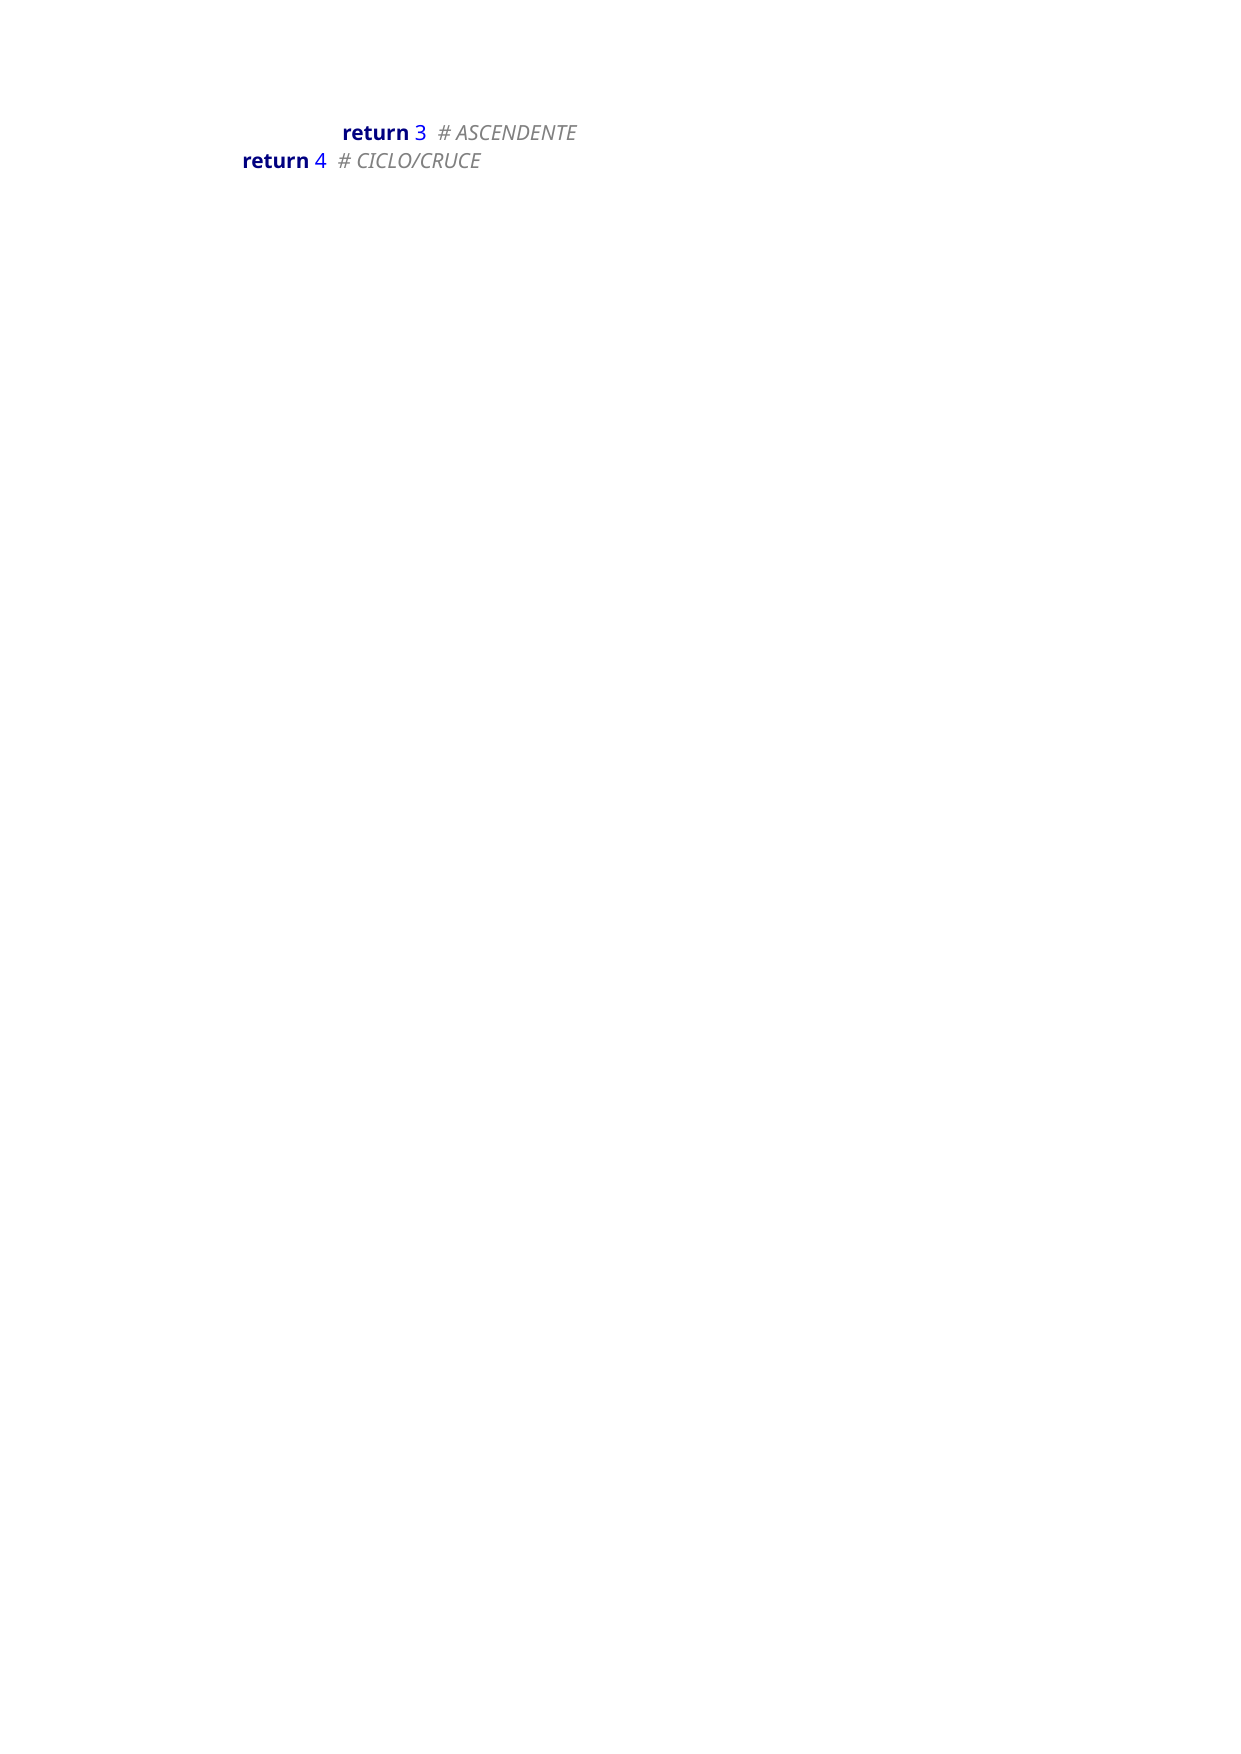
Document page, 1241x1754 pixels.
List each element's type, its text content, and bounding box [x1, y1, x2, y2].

text return 3 # ASCENDENTE [192, 118, 1064, 147]
text return 4 # CICLO/CRUCE [192, 147, 1064, 175]
